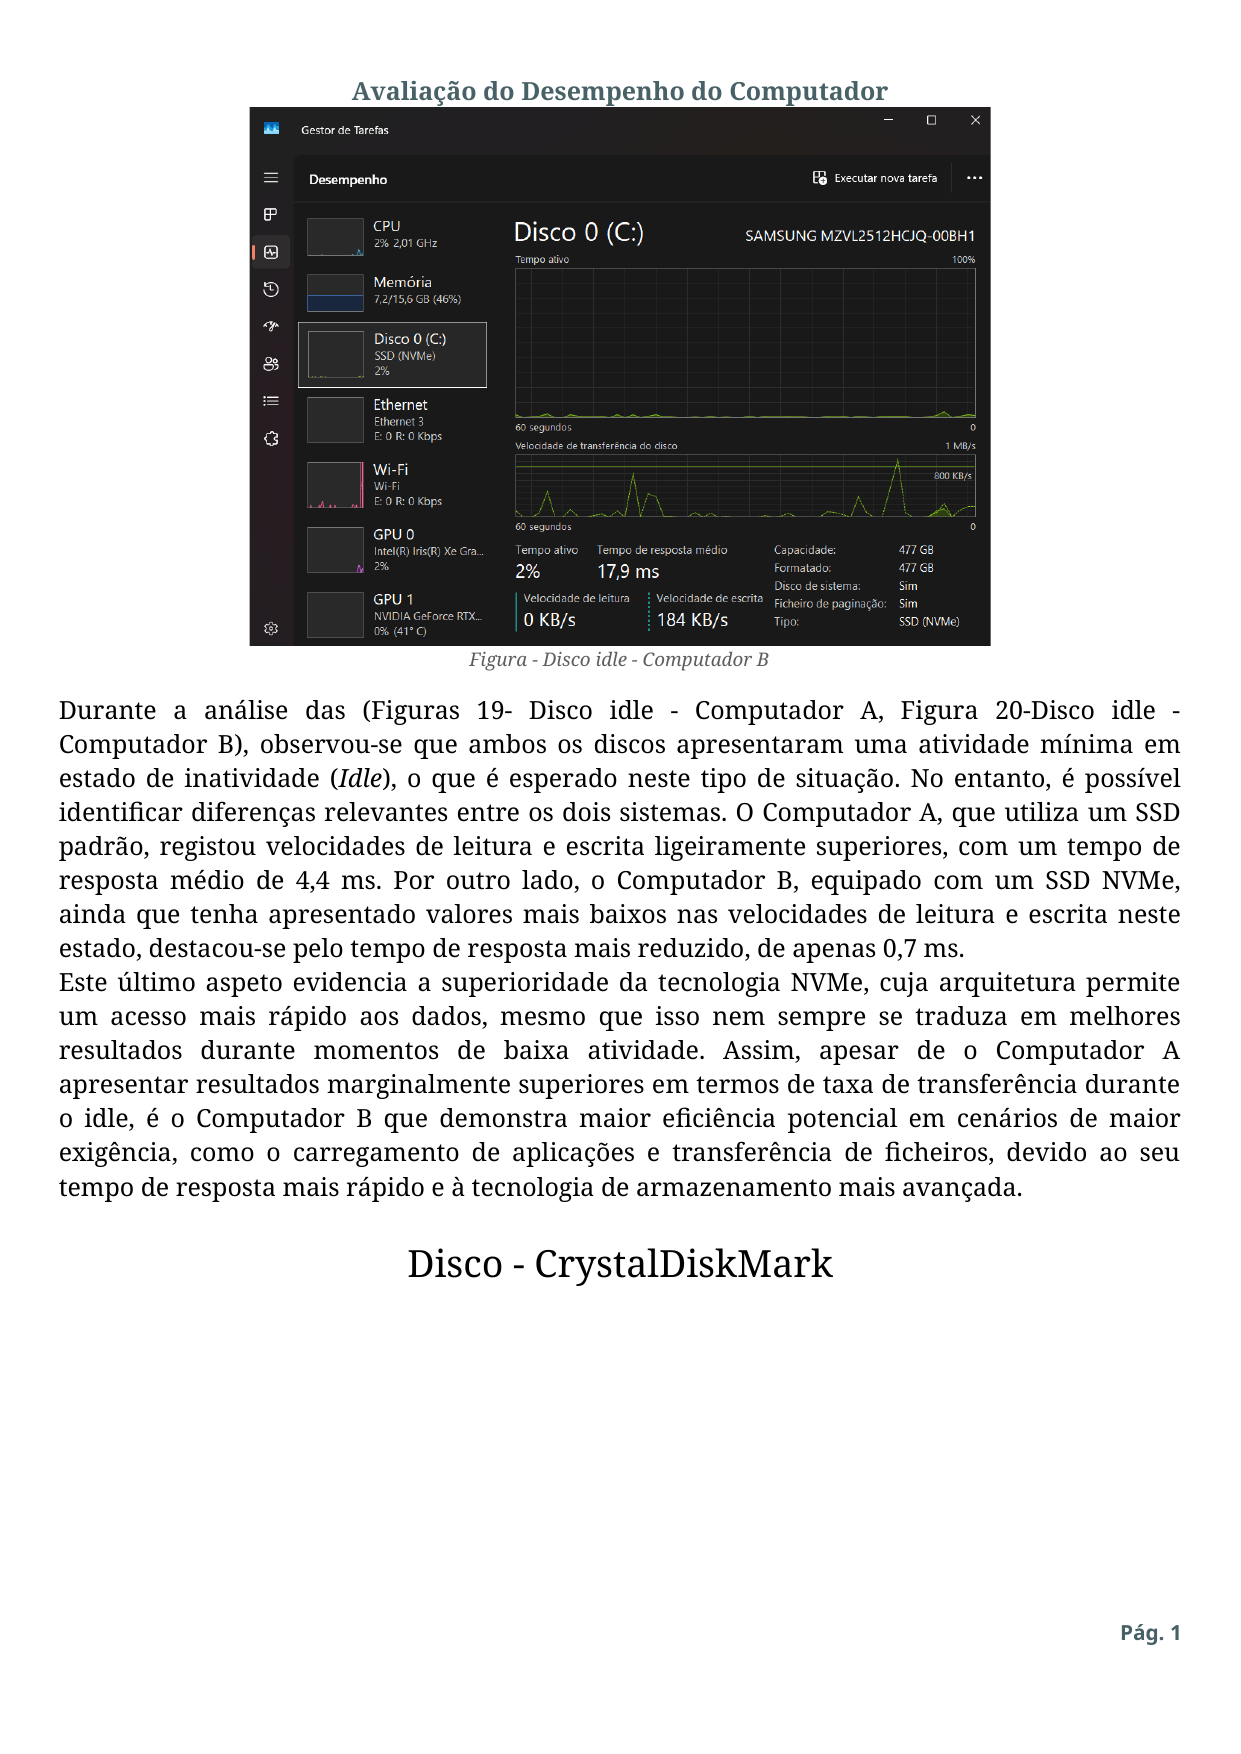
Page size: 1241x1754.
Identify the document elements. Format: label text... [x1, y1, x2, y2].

text Figura - Disco idle - Computador B [58, 646, 1182, 671]
text Este último aspeto evidencia a superioridade da tecnologia NVMe, cuja arquitetura permite um acesso mais rápido aos dados, mesmo que isso nem sempre se traduza em melhores resultados durante momentos de baixa atividade. Assim, apesar de o Computador A apresentar resultados marginalmente superiores em termos de taxa de transferência durante o idle, é o Computador B que demonstra maior eficiência potencial em cenários de maior exigência, como o carregamento de aplicações e transferência de ficheiros, devido ao seu tempo de resposta mais rápido e à tecnologia de armazenamento mais avançada. [58, 965, 1182, 1203]
subtitle Disco - CrystalDiskMark [58, 1237, 1182, 1288]
text Durante a análise das (Figuras 19- Disco idle - Computador A, Figura 20-Disco idle - Computador B), observou-se que ambos os discos apresentaram uma atividade mínima em estado de inatividade (Idle), o que é esperado neste tipo de situação. No entanto, é possível identificar diferenças relevantes entre os dois sistemas. O Computador A, que utiliza um SSD padrão, registou velocidades de leitura e escrita ligeiramente superiores, com um tempo de resposta médio de 4,4 ms. Por outro lado, o Computador B, equipado com um SSD NVMe, ainda que tenha apresentado valores mais baixos nas velocidades de leitura e escrita neste estado, destacou-se pelo tempo de resposta mais reduzido, de apenas 0,7 ms. [58, 692, 1182, 965]
